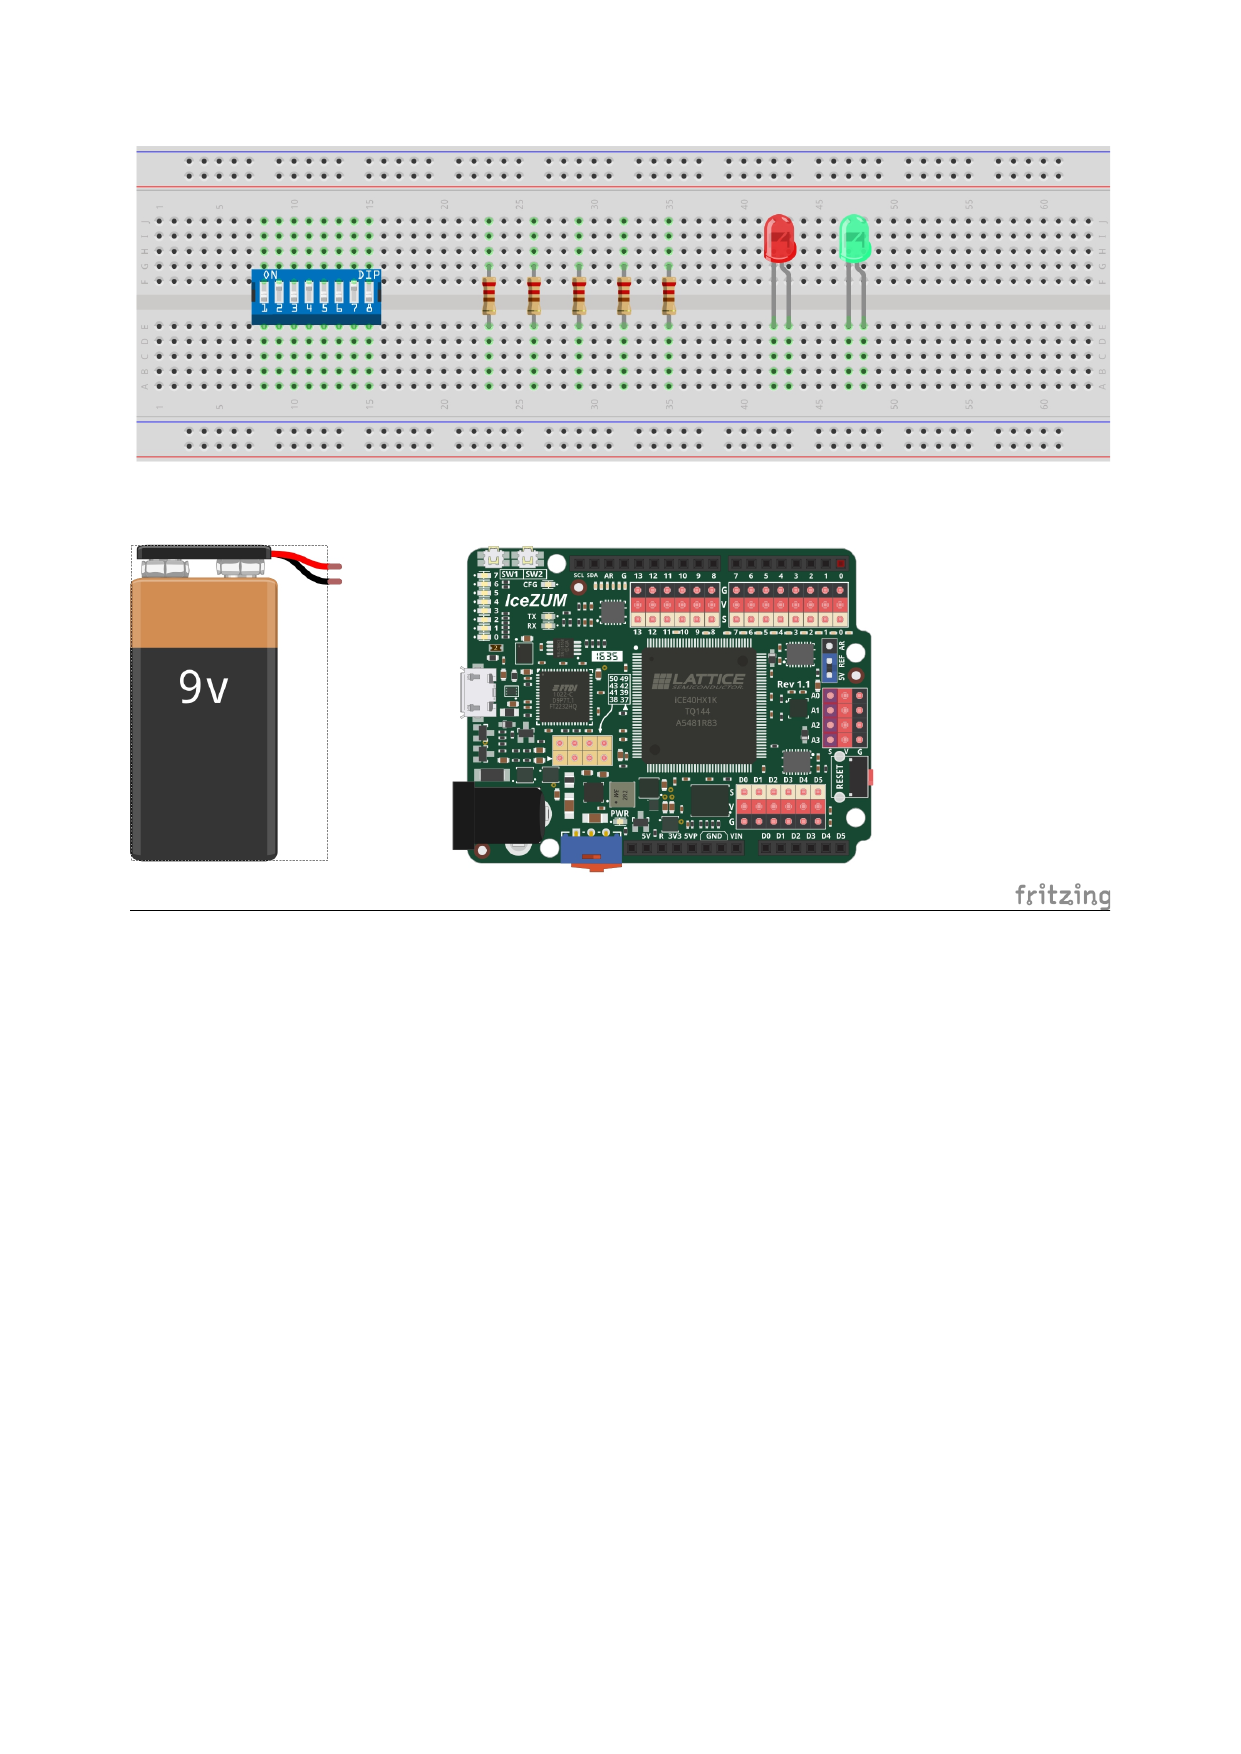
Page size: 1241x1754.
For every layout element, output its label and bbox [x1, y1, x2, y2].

picture [130, 146, 1110, 911]
